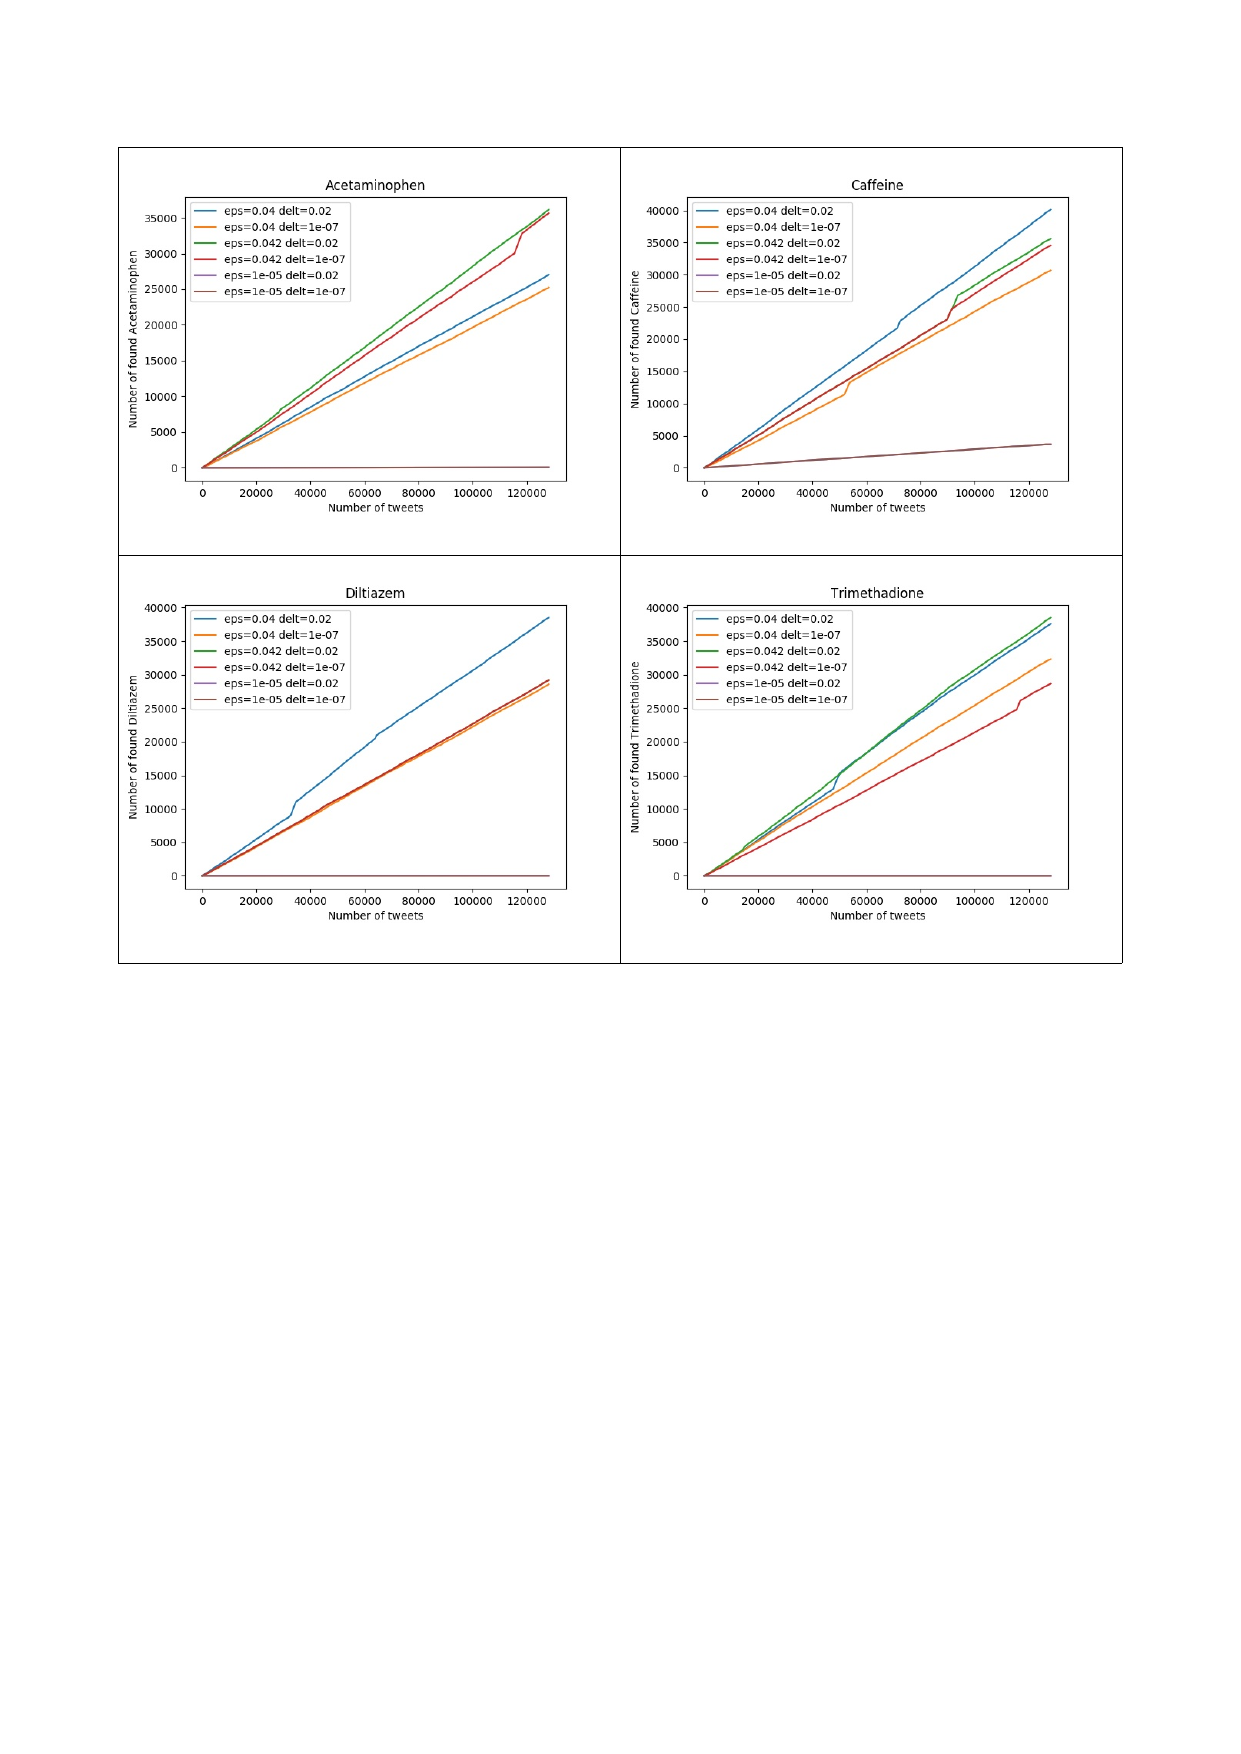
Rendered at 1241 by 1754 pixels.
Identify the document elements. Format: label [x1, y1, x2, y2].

table_header [621, 148, 1122, 555]
table_header [119, 148, 620, 555]
picture [625, 152, 1117, 521]
picture [625, 560, 1117, 929]
table_cell [119, 556, 620, 963]
picture [123, 560, 615, 929]
picture [123, 152, 615, 521]
table_cell [621, 556, 1122, 963]
